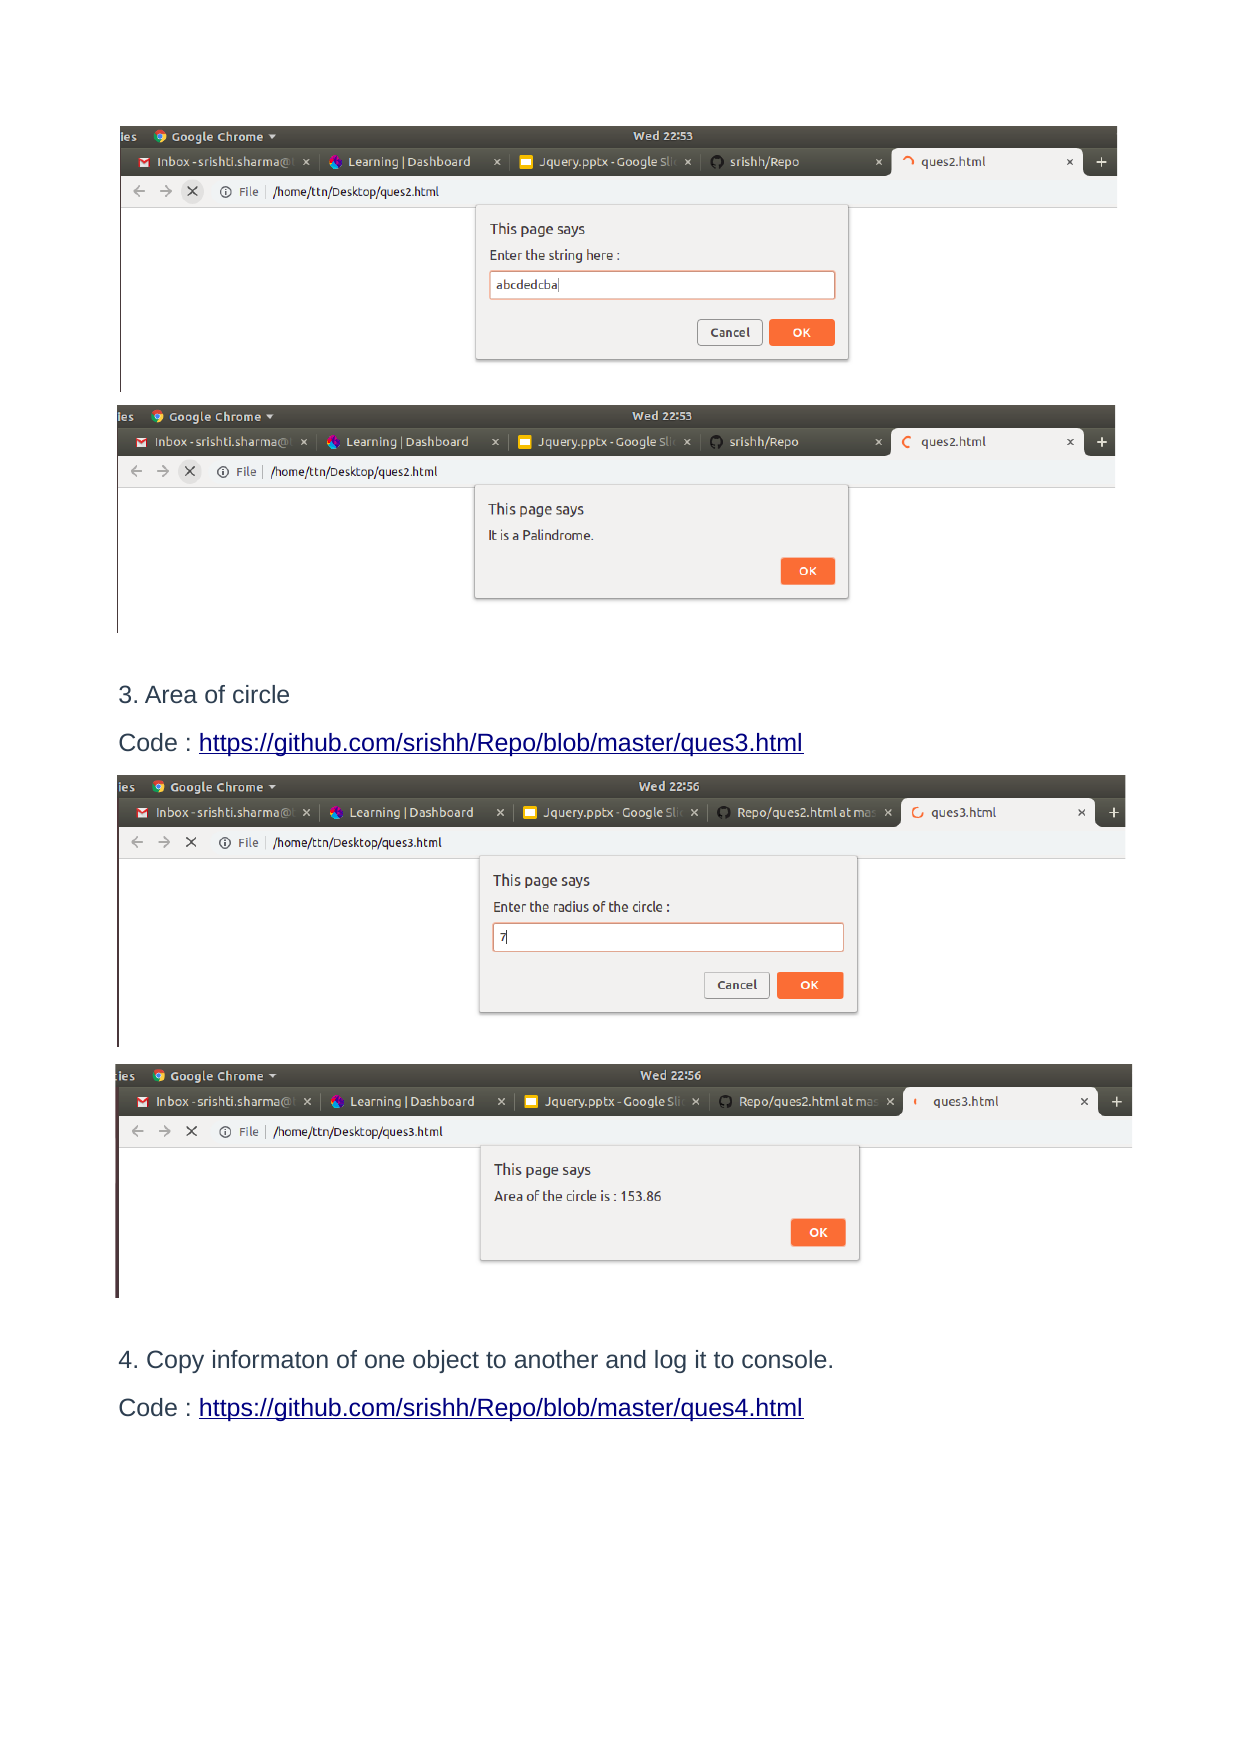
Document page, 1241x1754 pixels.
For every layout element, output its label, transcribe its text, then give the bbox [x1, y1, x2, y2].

text Code : https://github.com/srishh/Repo/blob/master/ques4.html [118, 1393, 1122, 1422]
text 3. Area of circle [118, 681, 1122, 709]
text 4. Copy informaton of one object to another and log it to console. [118, 1345, 1122, 1374]
picture [117, 405, 1116, 633]
picture [120, 126, 1118, 392]
text Code : https://github.com/srishh/Repo/blob/master/ques3.html [118, 728, 1122, 757]
picture [117, 775, 1126, 1047]
picture [115, 1064, 1133, 1298]
